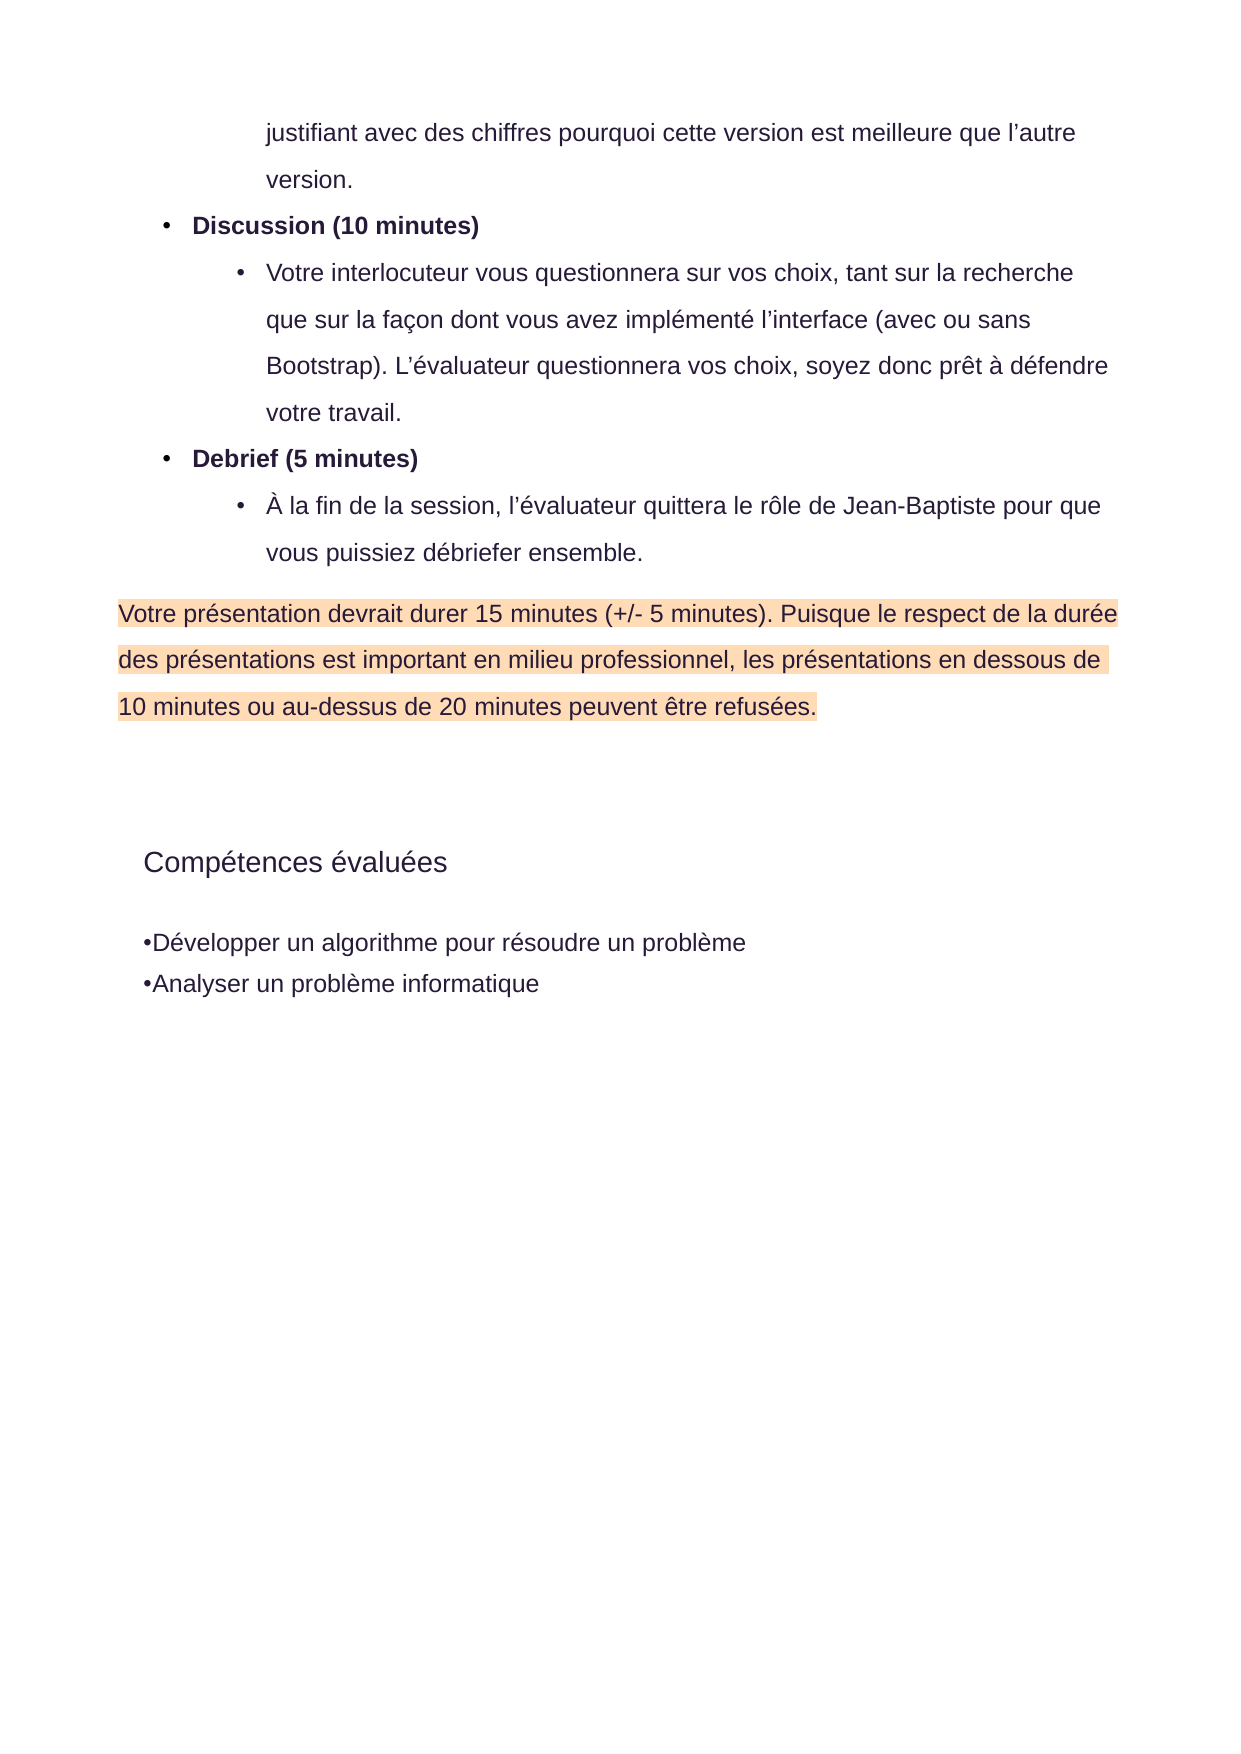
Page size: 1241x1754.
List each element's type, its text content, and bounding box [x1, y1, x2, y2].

list Discussion (10 minutes) [162, 211, 1122, 240]
text Votre présentation devrait durer 15 minutes (+/- 5 minutes). Puisque le respect de la durée des présentations est important en milieu professionnel, les présentations en dessous de 10 minutes ou au-dessus de 20 minutes peuvent être refusées. [118, 599, 1122, 721]
list Développer un algorithme pour résoudre un problème [118, 916, 1097, 957]
list Analyser un problème informatique [118, 957, 1097, 997]
list Votre interlocuteur vous questionnera sur vos choix, tant sur la recherche que sur la façon dont vous avez implémenté l’interface (avec ou sans Bootstrap). L’évaluateur questionnera vos choix, soyez donc prêt à défendre votre travail. [236, 258, 1122, 426]
list justifiant avec des chiffres pourquoi cette version est meilleure que l’autre version. [236, 118, 1122, 193]
list Debrief (5 minutes) [162, 444, 1122, 473]
subtitle Compétences évaluées [143, 822, 1097, 879]
list À la fin de la session, l’évaluateur quittera le rôle de Jean-Baptiste pour que vous puissiez débriefer ensemble. [236, 491, 1122, 566]
